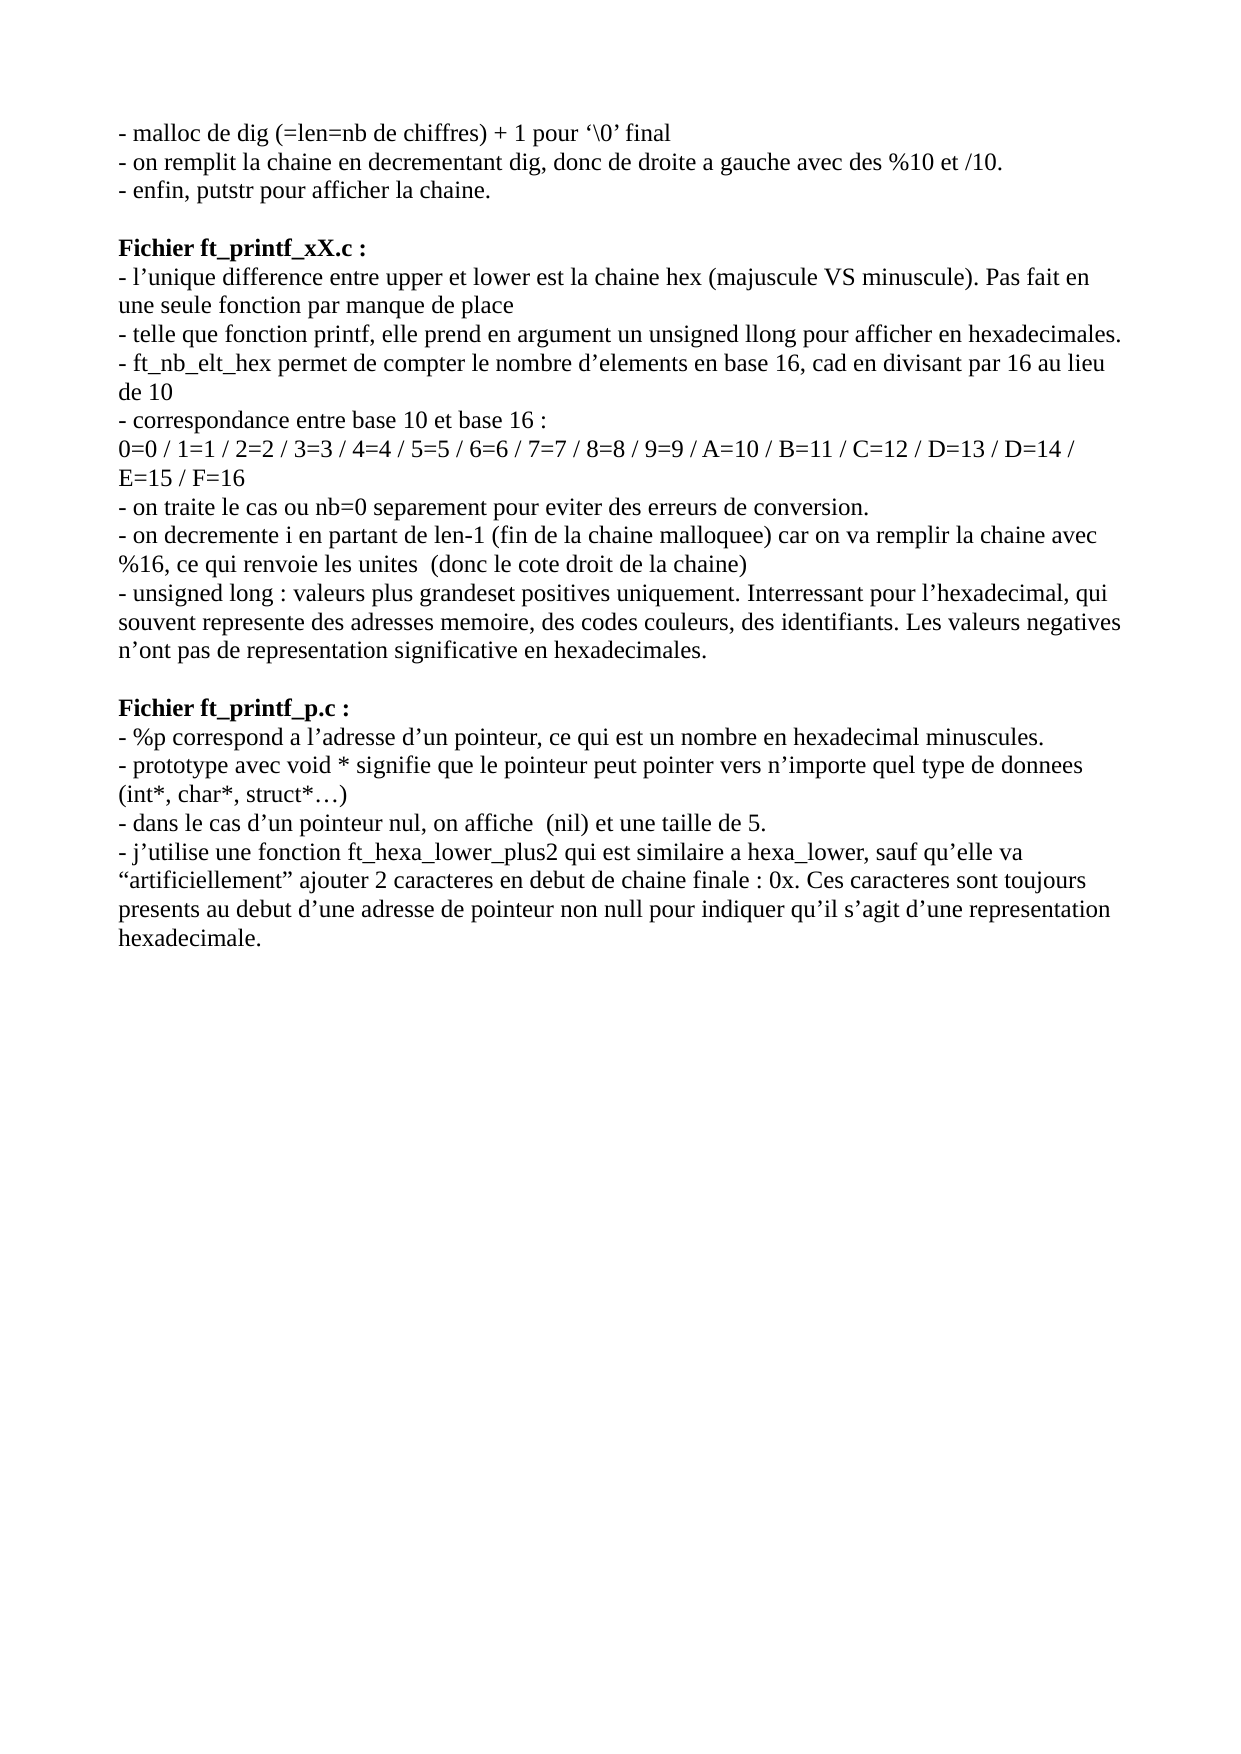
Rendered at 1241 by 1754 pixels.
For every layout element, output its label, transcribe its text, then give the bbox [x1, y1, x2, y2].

text - j’utilise une fonction ft_hexa_lower_plus2 qui est similaire a hexa_lower, sauf qu’elle va “artificiellement” ajouter 2 caracteres en debut de chaine finale : 0x. Ces caracteres sont toujours presents au debut d’une adresse de pointeur non null pour indiquer qu’il s’agit d’une representation hexadecimale. [118, 837, 1122, 952]
text - dans le cas d’un pointeur nul, on affiche (nil) et une taille de 5. [118, 808, 1122, 837]
text - prototype avec void * signifie que le pointeur peut pointer vers n’importe quel type de donnees (int*, char*, struct*…) [118, 751, 1122, 808]
text - %p correspond a l’adresse d’un pointeur, ce qui est un nombre en hexadecimal minuscules. [118, 722, 1122, 751]
text Fichier ft_printf_p.c : [118, 693, 1122, 722]
text - ft_nb_elt_hex permet de compter le nombre d’elements en base 16, cad en divisant par 16 au lieu de 10 [118, 348, 1122, 406]
text - correspondance entre base 10 et base 16 : [118, 406, 1122, 434]
text - on remplit la chaine en decrementant dig, donc de droite a gauche avec des %10 et /10. [118, 147, 1122, 176]
text 0=0 / 1=1 / 2=2 / 3=3 / 4=4 / 5=5 / 6=6 / 7=7 / 8=8 / 9=9 / A=10 / B=11 / C=12 / D=13 / D=14 / E=15 / F=16 [118, 434, 1122, 492]
text - enfin, putstr pour afficher la chaine. [118, 176, 1122, 204]
text - unsigned long : valeurs plus grandeset positives uniquement. Interressant pour l’hexadecimal, qui souvent represente des adresses memoire, des codes couleurs, des identifiants. Les valeurs negatives n’ont pas de representation significative en hexadecimales. [118, 578, 1122, 664]
text - on decremente i en partant de len-1 (fin de la chaine malloquee) car on va remplir la chaine avec %16, ce qui renvoie les unites (donc le cote droit de la chaine) [118, 521, 1122, 578]
text - telle que fonction printf, elle prend en argument un unsigned llong pour afficher en hexadecimales. [118, 319, 1122, 348]
text - l’unique difference entre upper et lower est la chaine hex (majuscule VS minuscule). Pas fait en une seule fonction par manque de place [118, 262, 1122, 319]
text Fichier ft_printf_xX.c : [118, 233, 1122, 262]
text - malloc de dig (=len=nb de chiffres) + 1 pour ‘\0’ final [118, 118, 1122, 147]
text - on traite le cas ou nb=0 separement pour eviter des erreurs de conversion. [118, 492, 1122, 521]
